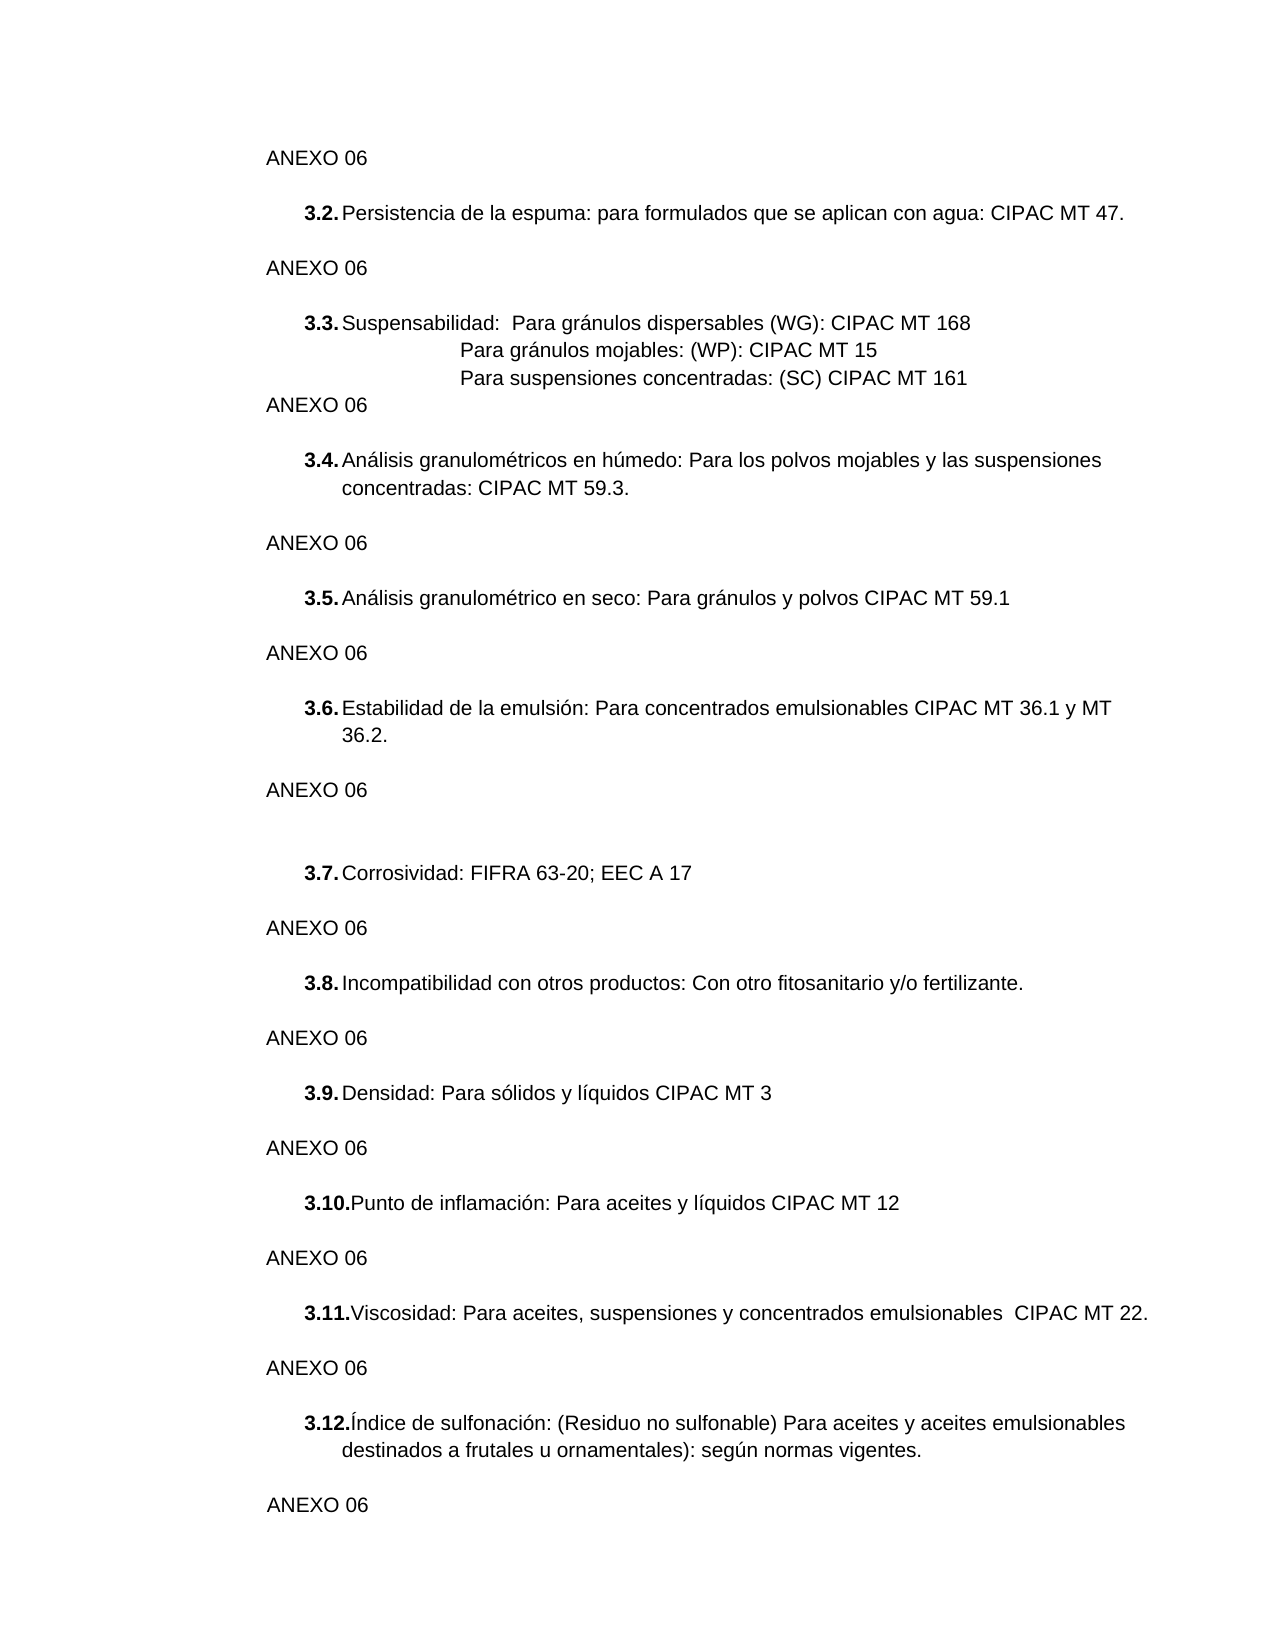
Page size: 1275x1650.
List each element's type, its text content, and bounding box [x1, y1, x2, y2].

list Densidad: Para sólidos y líquidos CIPAC MT 3 [304, 1081, 1157, 1104]
text ANEXO 06 [118, 916, 1157, 939]
text ANEXO 06 [118, 1356, 1157, 1379]
text ANEXO 06 [118, 531, 1157, 554]
text ANEXO 06 [118, 393, 1157, 417]
list Estabilidad de la emulsión: Para concentrados emulsionables CIPAC MT 36.1 y MT 36.2. [304, 696, 1157, 747]
list Índice de sulfonación: (Residuo no sulfonable) Para aceites y aceites emulsionables destinados a frutales u ornamentales): según normas vigentes. [304, 1411, 1157, 1462]
text ANEXO 06 [118, 1026, 1157, 1049]
text ANEXO 06 [118, 1246, 1157, 1269]
list Análisis granulométricos en húmedo: Para los polvos mojables y las suspensiones concentradas: CIPAC MT 59.3. [304, 448, 1157, 499]
text ANEXO 06 [118, 256, 1157, 279]
list Análisis granulométrico en seco: Para gránulos y polvos CIPAC MT 59.1 [304, 586, 1157, 609]
text ANEXO 06 [118, 778, 1157, 802]
text ANEXO 06 [118, 146, 1157, 169]
text ANEXO 06 [118, 1136, 1157, 1159]
list Incompatibilidad con otros productos: Con otro fitosanitario y/o fertilizante. [304, 971, 1157, 994]
list Para suspensiones concentradas: (SC) CIPAC MT 161 [267, 366, 1157, 389]
text ANEXO 06 [267, 1493, 1157, 1517]
text ANEXO 06 [118, 641, 1157, 664]
list Suspensabilidad: Para gránulos dispersables (WG): CIPAC MT 168 [304, 311, 1157, 334]
list Persistencia de la espuma: para formulados que se aplican con agua: CIPAC MT 47. [304, 201, 1157, 224]
list Corrosividad: FIFRA 63-20; EEC A 17 [304, 861, 1157, 884]
list Punto de inflamación: Para aceites y líquidos CIPAC MT 12 [304, 1191, 1157, 1214]
list Para gránulos mojables: (WP): CIPAC MT 15 [267, 338, 1157, 362]
list Viscosidad: Para aceites, suspensiones y concentrados emulsionables CIPAC MT 22. [304, 1301, 1157, 1324]
